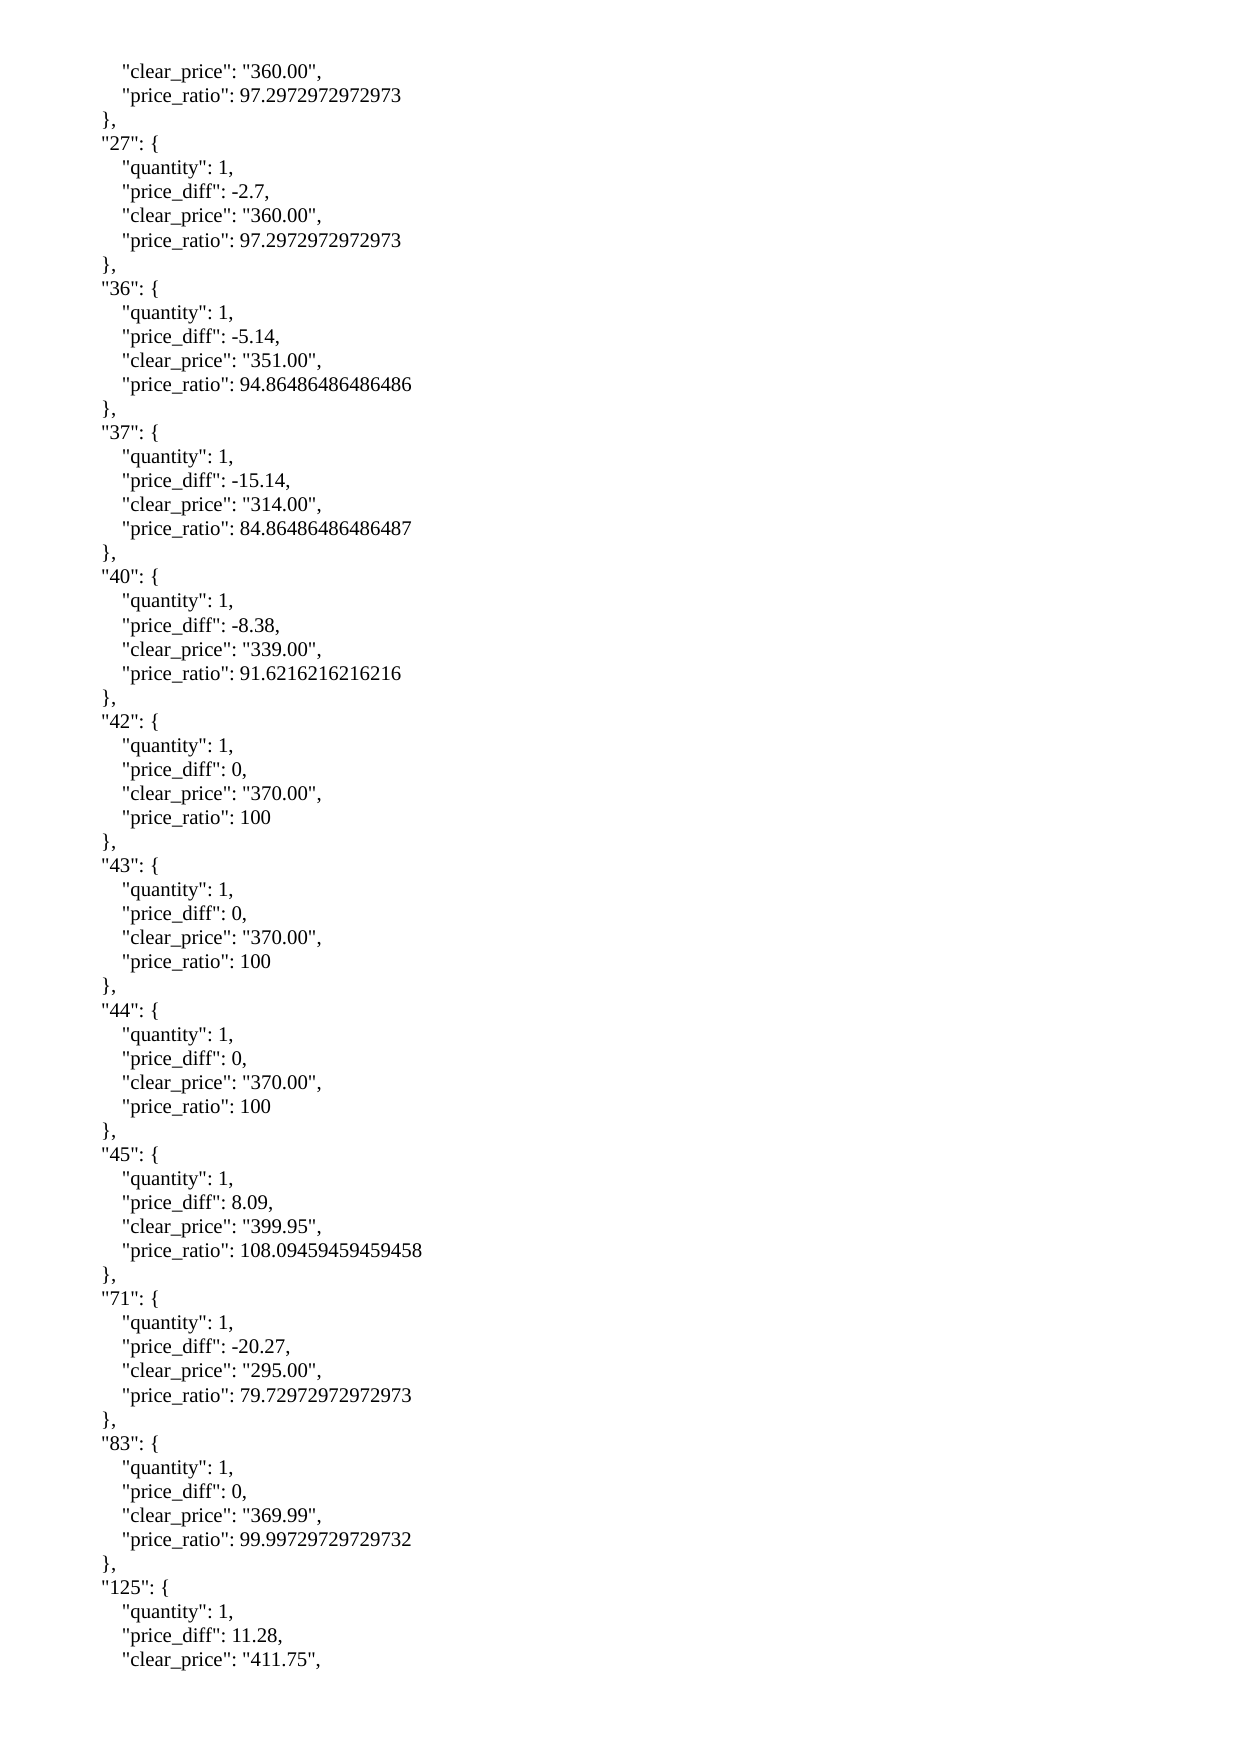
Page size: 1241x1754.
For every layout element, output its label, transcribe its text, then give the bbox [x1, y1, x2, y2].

text "price_diff": 11.28, [59, 1623, 1181, 1647]
text }, [59, 396, 1181, 420]
text }, [59, 540, 1181, 564]
text "price_diff": 8.09, [59, 1190, 1181, 1214]
text "clear_price": "399.95", [59, 1214, 1181, 1238]
text "37": { [59, 420, 1181, 444]
text }, [59, 1262, 1181, 1286]
text "price_ratio": 100 [59, 949, 1181, 973]
text "price_diff": -5.14, [59, 324, 1181, 348]
text "quantity": 1, [59, 300, 1181, 324]
text }, [59, 1118, 1181, 1142]
text "clear_price": "369.99", [59, 1503, 1181, 1527]
text "price_ratio": 100 [59, 805, 1181, 829]
text "price_diff": -8.38, [59, 612, 1181, 637]
text }, [59, 685, 1181, 709]
text "quantity": 1, [59, 1022, 1181, 1046]
text "price_diff": -15.14, [59, 468, 1181, 492]
text "83": { [59, 1431, 1181, 1455]
text "43": { [59, 853, 1181, 877]
text "clear_price": "295.00", [59, 1358, 1181, 1382]
text "price_diff": -2.7, [59, 179, 1181, 203]
text "71": { [59, 1286, 1181, 1310]
text "price_ratio": 79.72972972972973 [59, 1382, 1181, 1407]
text "40": { [59, 564, 1181, 588]
text "price_diff": 0, [59, 901, 1181, 925]
text }, [59, 1407, 1181, 1431]
text "quantity": 1, [59, 1166, 1181, 1190]
text "125": { [59, 1575, 1181, 1599]
text "clear_price": "360.00", [59, 203, 1181, 227]
text "quantity": 1, [59, 1310, 1181, 1334]
text "quantity": 1, [59, 155, 1181, 179]
text }, [59, 107, 1181, 131]
text "quantity": 1, [59, 1455, 1181, 1479]
text "price_ratio": 108.09459459459458 [59, 1238, 1181, 1262]
text "price_diff": 0, [59, 757, 1181, 781]
text "clear_price": "411.75", [59, 1647, 1181, 1671]
text "quantity": 1, [59, 444, 1181, 468]
text "clear_price": "360.00", [59, 59, 1181, 83]
text "quantity": 1, [59, 733, 1181, 757]
text "clear_price": "370.00", [59, 925, 1181, 949]
text "clear_price": "370.00", [59, 1070, 1181, 1094]
text "price_diff": -20.27, [59, 1334, 1181, 1358]
text "price_ratio": 97.2972972972973 [59, 83, 1181, 107]
text }, [59, 829, 1181, 853]
text }, [59, 252, 1181, 276]
text "quantity": 1, [59, 877, 1181, 901]
text "price_diff": 0, [59, 1479, 1181, 1503]
text }, [59, 1551, 1181, 1575]
text "36": { [59, 276, 1181, 300]
text "quantity": 1, [59, 1599, 1181, 1623]
text "quantity": 1, [59, 588, 1181, 612]
text "clear_price": "339.00", [59, 637, 1181, 661]
text "clear_price": "351.00", [59, 348, 1181, 372]
text "27": { [59, 131, 1181, 155]
text "price_ratio": 100 [59, 1094, 1181, 1118]
text "price_diff": 0, [59, 1046, 1181, 1070]
text "clear_price": "370.00", [59, 781, 1181, 805]
text "44": { [59, 997, 1181, 1022]
text "price_ratio": 91.6216216216216 [59, 661, 1181, 685]
text "42": { [59, 709, 1181, 733]
text "price_ratio": 97.2972972972973 [59, 227, 1181, 252]
text "price_ratio": 99.99729729729732 [59, 1527, 1181, 1551]
text "clear_price": "314.00", [59, 492, 1181, 516]
text }, [59, 973, 1181, 997]
text "price_ratio": 94.86486486486486 [59, 372, 1181, 396]
text "price_ratio": 84.86486486486487 [59, 516, 1181, 540]
text "45": { [59, 1142, 1181, 1166]
